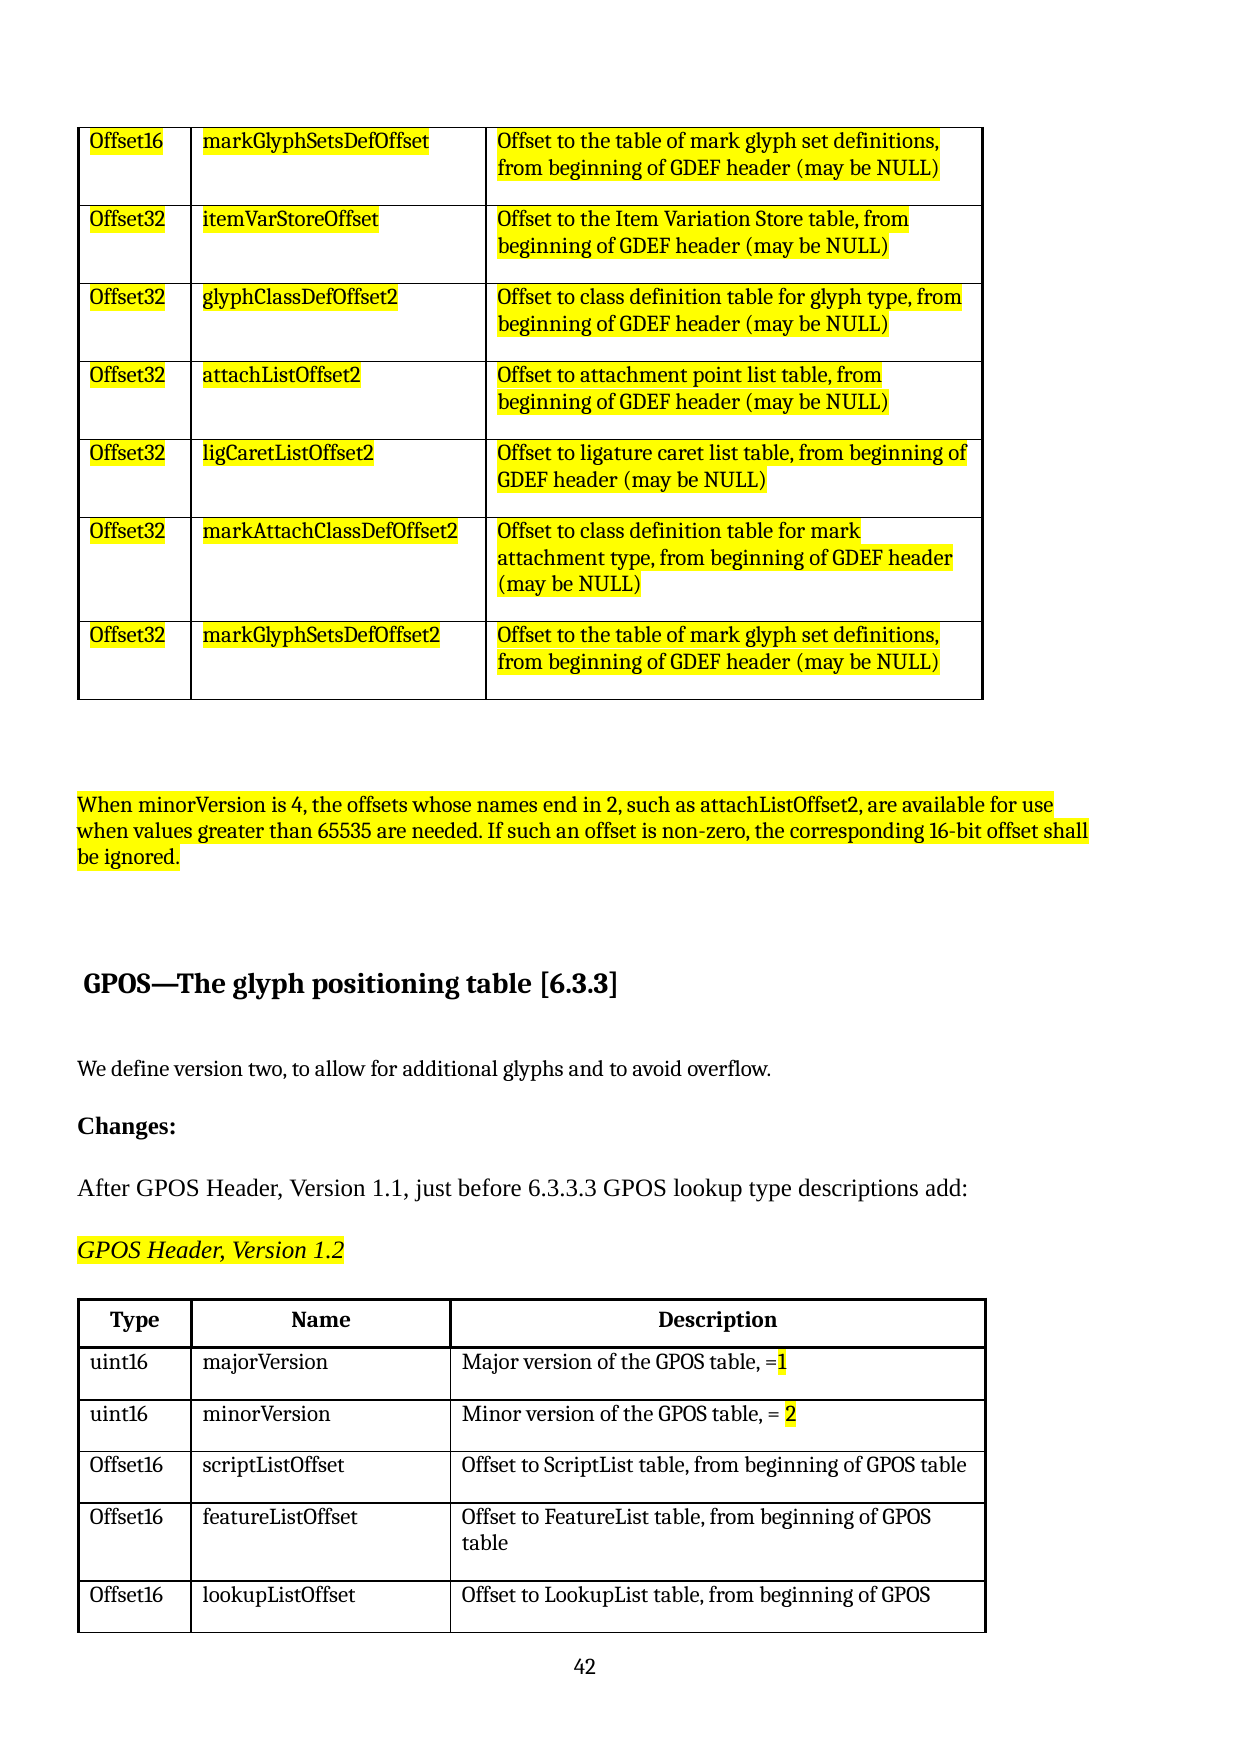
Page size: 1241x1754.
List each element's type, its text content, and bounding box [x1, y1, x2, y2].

table_cell minorVersion [192, 1401, 450, 1451]
table_cell Offset16 [80, 1452, 190, 1502]
table_cell uint16 [80, 1349, 190, 1399]
table_cell Offset32 [80, 440, 190, 516]
text After GPOS Header, Version 1.1, just before 6.3.3.3 GPOS lookup type descriptions add: [77, 1173, 1093, 1202]
table_cell majorVersion [192, 1349, 450, 1399]
table_cell Offset to LookupList table, from beginning of GPOS [451, 1582, 984, 1632]
table_cell Offset to class definition table for mark attachment type, from beginning of GDEF header (may be NULL) [487, 518, 981, 621]
table_cell Offset32 [80, 362, 190, 438]
table_header Name [193, 1301, 449, 1346]
text When minorVersion is 4, the offsets whose names end in 2, such as attachListOffset2, are available for use when values greater than 65535 are needed. If such an offset is non-zero, the corresponding 16-bit offset shall be ignored. [77, 791, 1093, 871]
table_cell Offset to the table of mark glyph set definitions, from beginning of GDEF header (may be NULL) [487, 622, 981, 698]
table_cell markGlyphSetsDefOffset [192, 128, 485, 205]
table_cell scriptListOffset [192, 1452, 450, 1502]
table_cell uint16 [80, 1401, 190, 1451]
table_cell Offset16 [80, 1504, 190, 1580]
table_cell Offset32 [80, 206, 190, 283]
table_cell Offset16 [80, 1582, 190, 1632]
table_cell Minor version of the GPOS table, = 2 [451, 1401, 984, 1451]
table_header Type [80, 1301, 190, 1346]
table_cell Offset to FeatureList table, from beginning of GPOS table [451, 1504, 984, 1580]
table_cell Offset to class definition table for glyph type, from beginning of GDEF header (may be NULL) [487, 284, 981, 361]
table_cell featureListOffset [192, 1504, 450, 1580]
table_cell Offset to ScriptList table, from beginning of GPOS table [451, 1452, 984, 1502]
table_cell markAttachClassDefOffset2 [192, 518, 485, 621]
table_cell Offset to the Item Variation Store table, from beginning of GDEF header (may be NULL) [487, 206, 981, 283]
table_cell attachListOffset2 [192, 362, 485, 438]
table_header Description [452, 1301, 984, 1346]
table_cell glyphClassDefOffset2 [192, 284, 485, 361]
subtitle GPOS—The glyph positioning table [6.3.3] [77, 967, 1093, 1001]
table_cell Offset32 [80, 518, 190, 621]
text Changes: [77, 1111, 1093, 1140]
text We define version two, to allow for additional glyphs and to avoid overflow. [77, 1056, 1093, 1082]
table_cell Offset32 [80, 284, 190, 361]
table_cell lookupListOffset [192, 1582, 450, 1632]
table_cell Offset to attachment point list table, from beginning of GDEF header (may be NULL) [487, 362, 981, 438]
table_cell itemVarStoreOffset [192, 206, 485, 283]
table_cell markGlyphSetsDefOffset2 [192, 622, 485, 698]
table_cell Offset to ligature caret list table, from beginning of GDEF header (may be NULL) [487, 440, 981, 516]
table_cell Offset16 [80, 128, 190, 205]
text GPOS Header, Version 1.2 [77, 1236, 1093, 1264]
table_cell Major version of the GPOS table, =1 [451, 1349, 984, 1399]
table_cell Offset to the table of mark glyph set definitions, from beginning of GDEF header (may be NULL) [487, 128, 981, 205]
table_cell ligCaretListOffset2 [192, 440, 485, 516]
table_cell Offset32 [80, 622, 190, 698]
